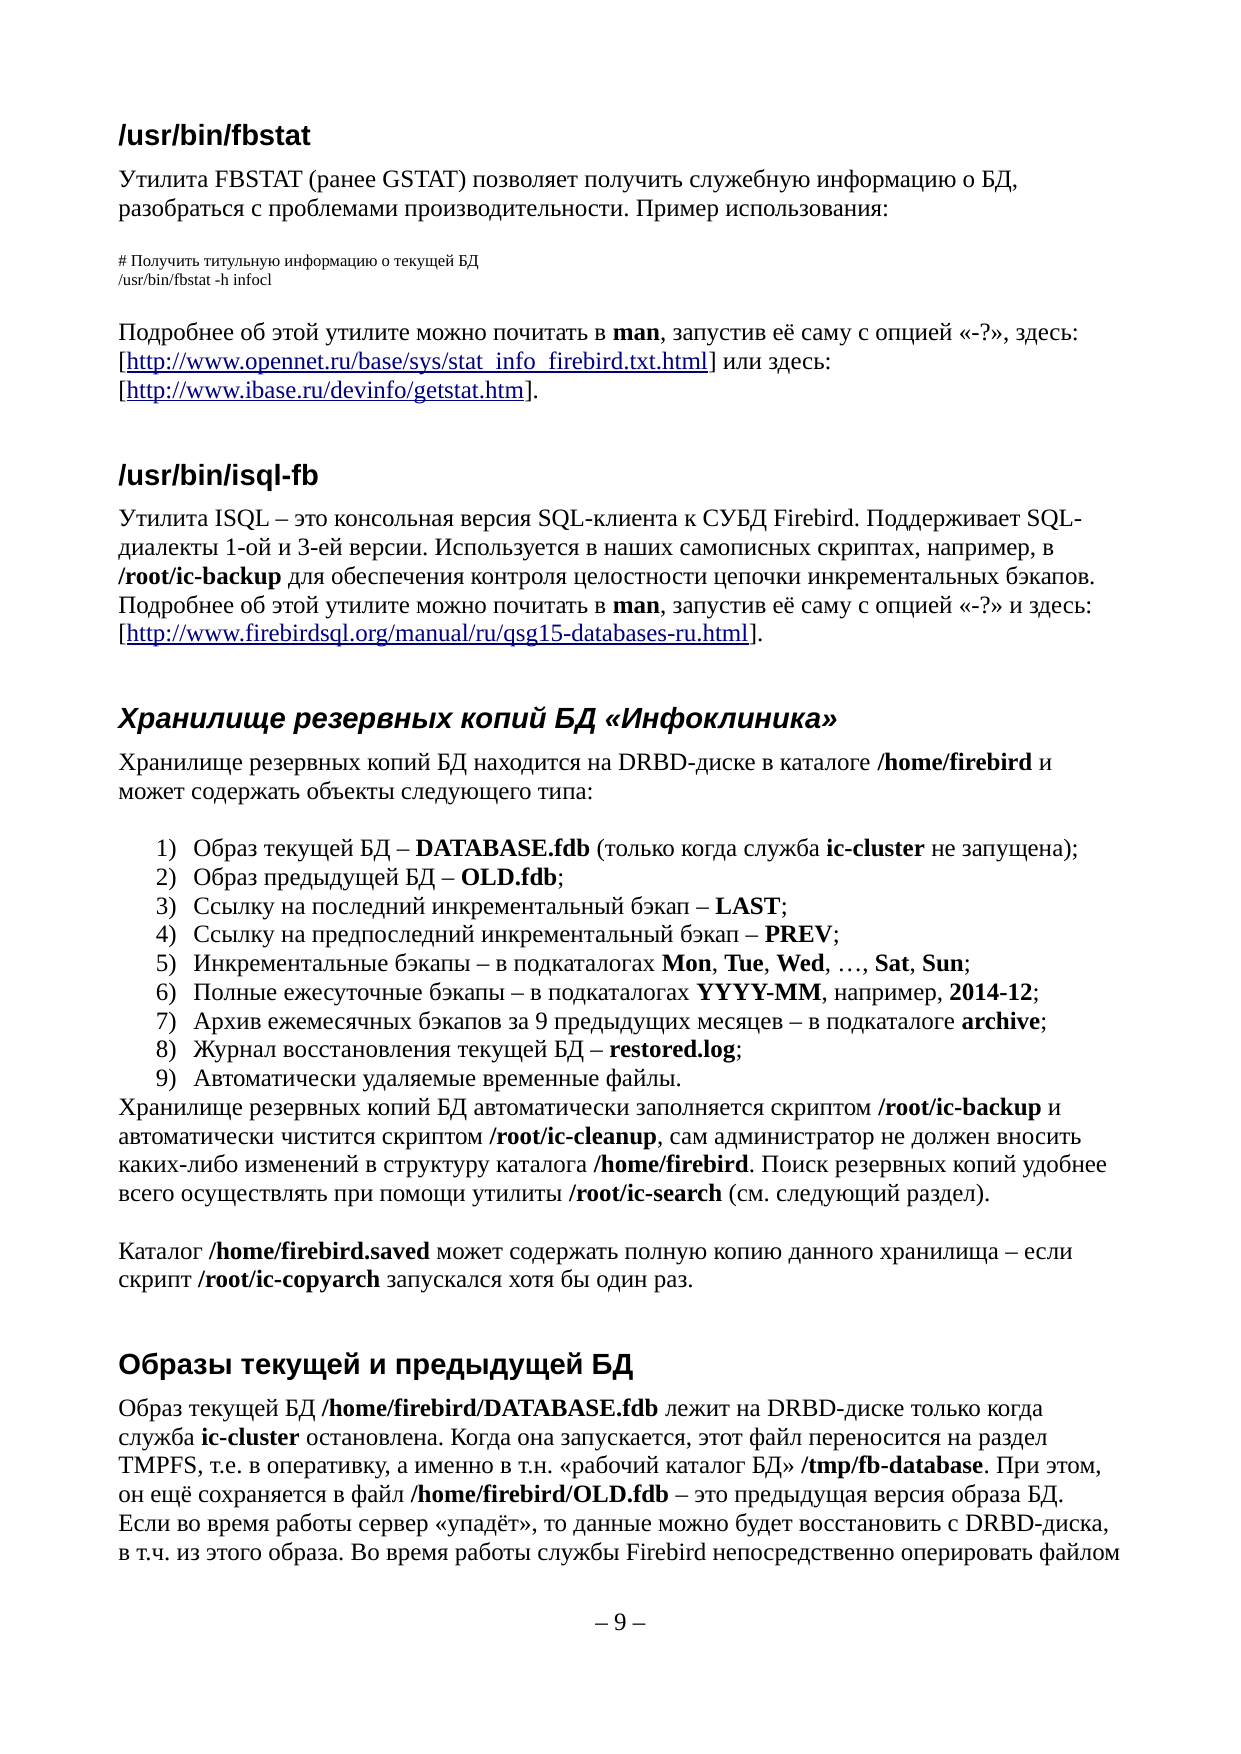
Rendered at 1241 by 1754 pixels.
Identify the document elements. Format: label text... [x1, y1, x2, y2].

text Образ текущей БД /home/firebird/DATABASE.fdb лежит на DRBD-диске только когда служба ic-cluster остановлена. Когда она запускается, этот файл переносится на раздел TMPFS, т.е. в оперативку, а именно в т.н. «рабочий каталог БД» /tmp/fb-database. При этом, он ещё сохраняется в файл /home/firebird/OLD.fdb – это предыдущая версия образа БД. Если во время работы сервер «упадёт», то данные можно будет восстановить с DRBD-диска, в т.ч. из этого образа. Во время работы службы Firebird непосредственно оперировать файлом [118, 1393, 1122, 1566]
text Подробнее об этой утилите можно почитать в man, запустив её саму с опцией «-?», здесь: [http://www.opennet.ru/base/sys/stat_info_firebird.txt.html] или здесь: [http://www.ibase.ru/devinfo/getstat.htm]. [118, 317, 1122, 404]
list Архив ежемесячных бэкапов за 9 предыдущих месяцев – в подкаталоге archive; [156, 1006, 1122, 1034]
list Инкрементальные бэкапы – в подкаталогах Mon, Tue, Wed, …, Sat, Sun; [156, 948, 1122, 977]
subtitle /usr/bin/fbstat [118, 118, 1122, 152]
subtitle Хранилище резервных копий БД «Инфоклиника» [118, 701, 1122, 734]
list Образ текущей БД – DATABASE.fdb (только когда служба ic-cluster не запущена); [156, 833, 1122, 862]
subtitle Образы текущей и предыдущей БД [118, 1347, 1122, 1381]
list Ссылку на предпоследний инкрементальный бэкап – PREV; [156, 919, 1122, 948]
list Автоматически удаляемые временные файлы. [156, 1063, 1122, 1092]
subtitle /usr/bin/isql-fb [118, 457, 1122, 491]
list Полные ежесуточные бэкапы – в подкаталогах YYYY-MM, например, 2014-12; [156, 977, 1122, 1006]
text Хранилище резервных копий БД находится на DRBD-диске в каталоге /home/firebird и может содержать объекты следующего типа: [118, 747, 1122, 804]
text Утилита ISQL – это консольная версия SQL-клиента к СУБД Firebird. Поддерживает SQL-диалекты 1-ой и 3-ей версии. Используется в наших самописных скриптах, например, в /root/ic-backup для обеспечения контроля целостности цепочки инкрементальных бэкапов. Подробнее об этой утилите можно почитать в man, запустив её саму с опцией «-?» и здесь: [http://www.firebirdsql.org/manual/ru/qsg15-databases-ru.html]. [118, 503, 1122, 647]
list Журнал восстановления текущей БД – restored.log; [156, 1034, 1122, 1063]
list Ссылку на последний инкрементальный бэкап – LAST; [156, 891, 1122, 919]
text # Получить титульную информацию о текущей БД [118, 250, 1122, 269]
text Хранилище резервных копий БД автоматически заполняется скриптом /root/ic-backup и автоматически чистится скриптом /root/ic-cleanup, сам администратор не должен вносить каких-либо изменений в структуру каталога /home/firebird. Поиск резервных копий удобнее всего осуществлять при помощи утилиты /root/ic-search (см. следующий раздел). [118, 1092, 1122, 1207]
list Образ предыдущей БД – OLD.fdb; [156, 862, 1122, 891]
text Каталог /home/firebird.saved может содержать полную копию данного хранилища – если скрипт /root/ic-copyarch запускался хотя бы один раз. [118, 1236, 1122, 1293]
text /usr/bin/fbstat -h infocl [118, 269, 1122, 289]
text Утилита FBSTAT (ранее GSTAT) позволяет получить служебную информацию о БД, разобраться с проблемами производительности. Пример использования: [118, 164, 1122, 222]
